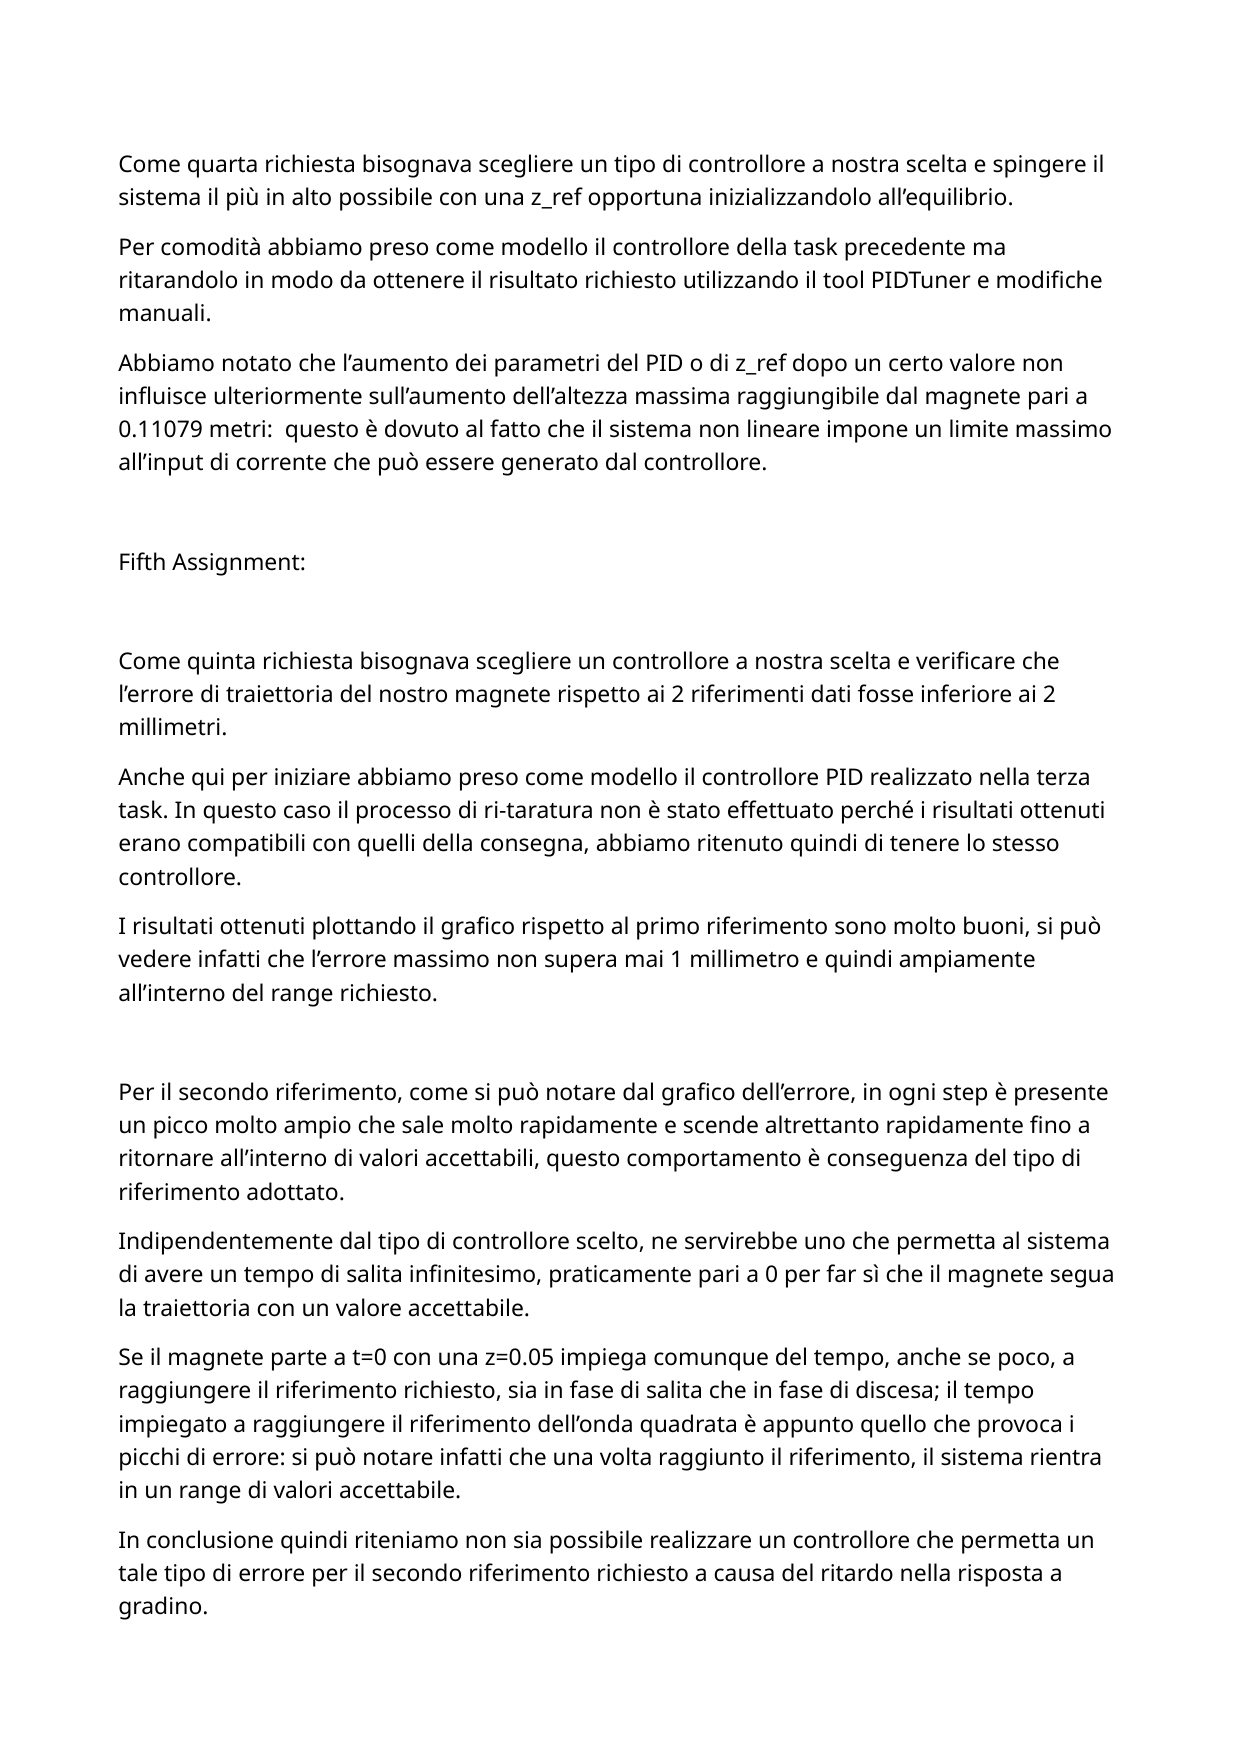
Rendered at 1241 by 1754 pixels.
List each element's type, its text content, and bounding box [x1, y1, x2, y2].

text Indipendentemente dal tipo di controllore scelto, ne servirebbe uno che permetta al sistema di avere un tempo di salita infinitesimo, praticamente pari a 0 per far sì che il magnete segua la traiettoria con un valore accettabile. [118, 1225, 1122, 1323]
text Per comodità abbiamo preso come modello il controllore della task precedente ma ritarandolo in modo da ottenere il risultato richiesto utilizzando il tool PIDTuner e modifiche manuali. [118, 231, 1122, 328]
text Fifth Assignment: [118, 546, 1122, 577]
text Come quarta richiesta bisognava scegliere un tipo di controllore a nostra scelta e spingere il sistema il più in alto possibile con una z_ref opportuna inizializzandolo all’equilibrio. [118, 148, 1122, 212]
text Se il magnete parte a t=0 con una z=0.05 impiega comunque del tempo, anche se poco, a raggiungere il riferimento richiesto, sia in fase di salita che in fase di discesa; il tempo impiegato a raggiungere il riferimento dell’onda quadrata è appunto quello che provoca i picchi di errore: si può notare infatti che una volta raggiunto il riferimento, il sistema rientra in un range di valori accettabile. [118, 1341, 1122, 1505]
text Per il secondo riferimento, come si può notare dal grafico dell’errore, in ogni step è presente un picco molto ampio che sale molto rapidamente e scende altrettanto rapidamente fino a ritornare all’interno di valori accettabili, questo comportamento è conseguenza del tipo di riferimento adottato. [118, 1076, 1122, 1207]
text In conclusione quindi riteniamo non sia possibile realizzare un controllore che permetta un tale tipo di errore per il secondo riferimento richiesto a causa del ritardo nella risposta a gradino. [118, 1524, 1122, 1621]
text Abbiamo notato che l’aumento dei parametri del PID o di z_ref dopo un certo valore non influisce ulteriormente sull’aumento dell’altezza massima raggiungibile dal magnete pari a 0.11079 metri: questo è dovuto al fatto che il sistema non lineare impone un limite massimo all’input di corrente che può essere generato dal controllore. [118, 347, 1122, 477]
text I risultati ottenuti plottando il grafico rispetto al primo riferimento sono molto buoni, si può vedere infatti che l’errore massimo non supera mai 1 millimetro e quindi ampiamente all’interno del range richiesto. [118, 910, 1122, 1008]
text Come quinta richiesta bisognava scegliere un controllore a nostra scelta e verificare che l’errore di traiettoria del nostro magnete rispetto ai 2 riferimenti dati fosse inferiore ai 2 millimetri. [118, 645, 1122, 743]
text Anche qui per iniziare abbiamo preso come modello il controllore PID realizzato nella terza task. In questo caso il processo di ri-taratura non è stato effettuato perché i risultati ottenuti erano compatibili con quelli della consegna, abbiamo ritenuto quindi di tenere lo stesso controllore. [118, 761, 1122, 892]
